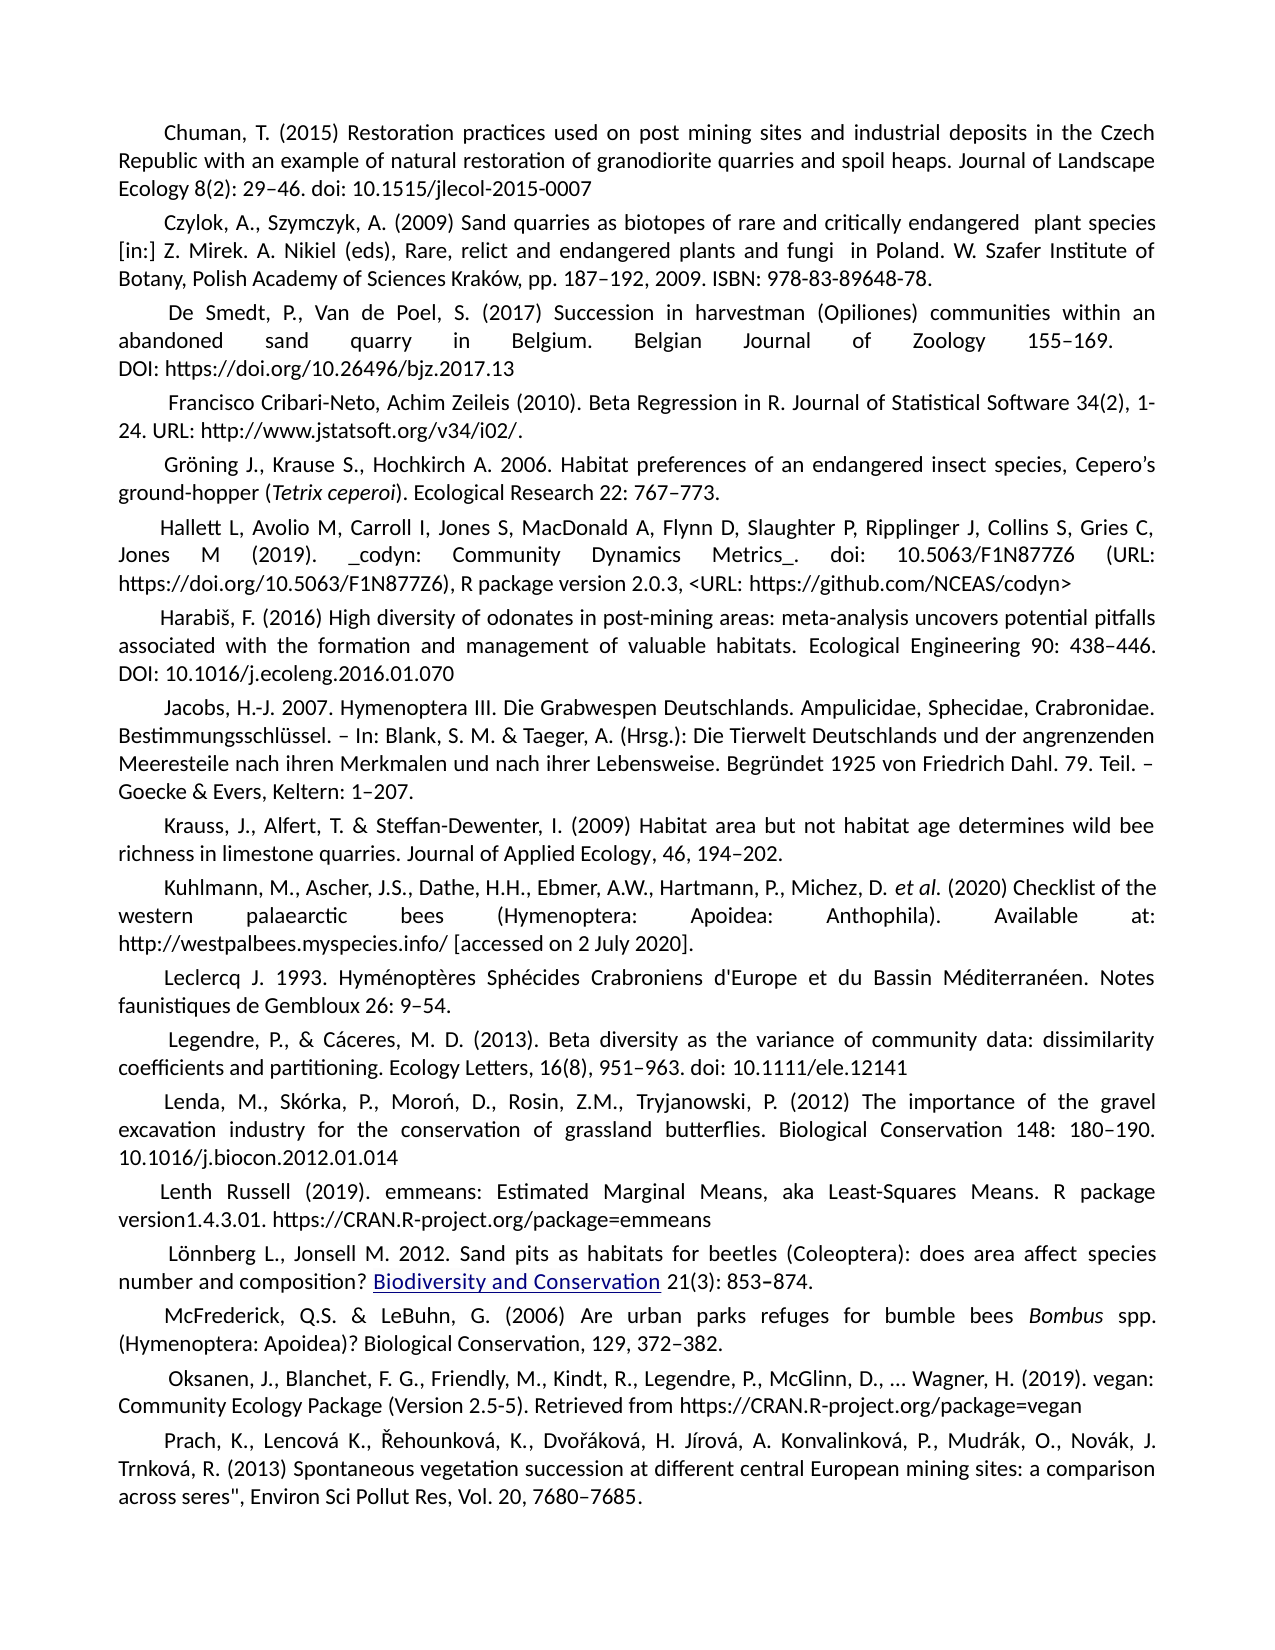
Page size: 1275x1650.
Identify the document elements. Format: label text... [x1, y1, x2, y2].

text Lenth Russell (2019). emmeans: Estimated Marginal Means, aka Least-Squares Means. R package version1.4.3.01. https://CRAN.R-project.org/package=emmeans [118, 1177, 1157, 1233]
text Lönnberg L., Jonsell M. 2012. Sand pits as habitats for beetles (Coleoptera): does area affect species number and composition? Biodiversity and Conservation 21(3): 853–874. [118, 1239, 1157, 1296]
text Czylok, A., Szymczyk, A. (2009) Sand quarries as biotopes of rare and critically endangered plant species [in:] Z. Mirek. A. Nikiel (eds), Rare, relict and endangered plants and fungi in Poland. W. Szafer Institute of Botany, Polish Academy of Sciences Kraków, pp. 187–192, 2009. ISBN: 978-83-89648-78. [118, 208, 1157, 292]
text Oksanen, J., Blanchet, F. G., Friendly, M., Kindt, R., Legendre, P., McGlinn, D., … Wagner, H. (2019). vegan: Community Ecology Package (Version 2.5-5). Retrieved from https://CRAN.R-project.org/package=vegan [118, 1364, 1157, 1420]
text Lenda, M., Skórka, P., Moroń, D., Rosin, Z.M., Tryjanowski, P. (2012) The importance of the gravel excavation industry for the conservation of grassland butterflies. Biological Conservation 148: 180–190. 10.1016/j.biocon.2012.01.014 [118, 1087, 1157, 1171]
text Legendre, P., & Cáceres, M. D. (2013). Beta diversity as the variance of community data: dissimilarity coefficients and partitioning. Ecology Letters, 16(8), 951–963. doi: 10.1111/ele.12141 [118, 1025, 1157, 1081]
text Krauss, J., Alfert, T. & Steffan-Dewenter, I. (2009) Habitat area but not habitat age determines wild bee richness in limestone quarries. Journal of Applied Ecology, 46, 194–202. [118, 811, 1157, 867]
text De Smedt, P., Van de Poel, S. (2017) Succession in harvestman (Opiliones) communities within an abandoned sand quarry in Belgium. Belgian Journal of Zoology 155–169. DOI: https://doi.org/10.26496/bjz.2017.13 [118, 298, 1157, 382]
text Prach, K., Lencová K., Řehounková, K., Dvořáková, H. Jírová, A. Konvalinková, P., Mudrák, O., Novák, J. Trnková, R. (2013) Spontaneous vegetation succession at different central European mining sites: a comparison across seres", Environ Sci Pollut Res, Vol. 20, 7680–7685. [118, 1426, 1157, 1510]
text Hallett L, Avolio M, Carroll I, Jones S, MacDonald A, Flynn D, Slaughter P, Ripplinger J, Collins S, Gries C, Jones M (2019). _codyn: Community Dynamics Metrics_. doi: 10.5063/F1N877Z6 (URL: https://doi.org/10.5063/F1N877Z6), R package version 2.0.3, <URL: https://github.com/NCEAS/codyn> [118, 513, 1157, 597]
text Francisco Cribari-Neto, Achim Zeileis (2010). Beta Regression in R. Journal of Statistical Software 34(2), 1-24. URL: http://www.jstatsoft.org/v34/i02/. [118, 388, 1157, 444]
text Kuhlmann, M., Ascher, J.S., Dathe, H.H., Ebmer, A.W., Hartmann, P., Michez, D. et al. (2020) Checklist of the western palaearctic bees (Hymenoptera: Apoidea: Anthophila). Available at: http://westpalbees.myspecies.info/ [accessed on 2 July 2020]. [118, 873, 1157, 957]
text McFrederick, Q.S. & LeBuhn, G. (2006) Are urban parks refuges for bumble bees Bombus spp. (Hymenoptera: Apoidea)? Biological Conservation, 129, 372–382. [118, 1302, 1157, 1358]
text Jacobs, H.-J. 2007. Hymenoptera III. Die Grabwespen Deutschlands. Ampulicidae, Sphecidae, Crabronidae. Bestimmungsschlüssel. – In: Blank, S. M. & Taeger, A. (Hrsg.): Die Tierwelt Deutschlands und der angrenzenden Meeresteile nach ihren Merkmalen und nach ihrer Lebensweise. Begründet 1925 von Friedrich Dahl. 79. Teil. – Goecke & Evers, Keltern: 1–207. [118, 693, 1157, 805]
text Leclercq J. 1993. Hyménoptères Sphécides Crabroniens d'Europe et du Bassin Méditerranéen. Notes faunistiques de Gembloux 26: 9–54. [118, 963, 1157, 1019]
text Gröning J., Krause S., Hochkirch A. 2006. Habitat preferences of an endangered insect species, Cepero’s ground-hopper (Tetrix ceperoi). Ecological Research 22: 767–773. [118, 451, 1157, 507]
text Chuman, T. (2015) Restoration practices used on post mining sites and industrial deposits in the Czech Republic with an example of natural restoration of granodiorite quarries and spoil heaps. Journal of Landscape Ecology 8(2): 29–46. doi: 10.1515/jlecol-2015-0007 [118, 118, 1157, 202]
text Harabiš, F. (2016) High diversity of odonates in post-mining areas: meta-analysis uncovers potential pitfalls associated with the formation and management of valuable habitats. Ecological Engineering 90: 438–446. DOI: 10.1016/j.ecoleng.2016.01.070 [118, 603, 1157, 687]
